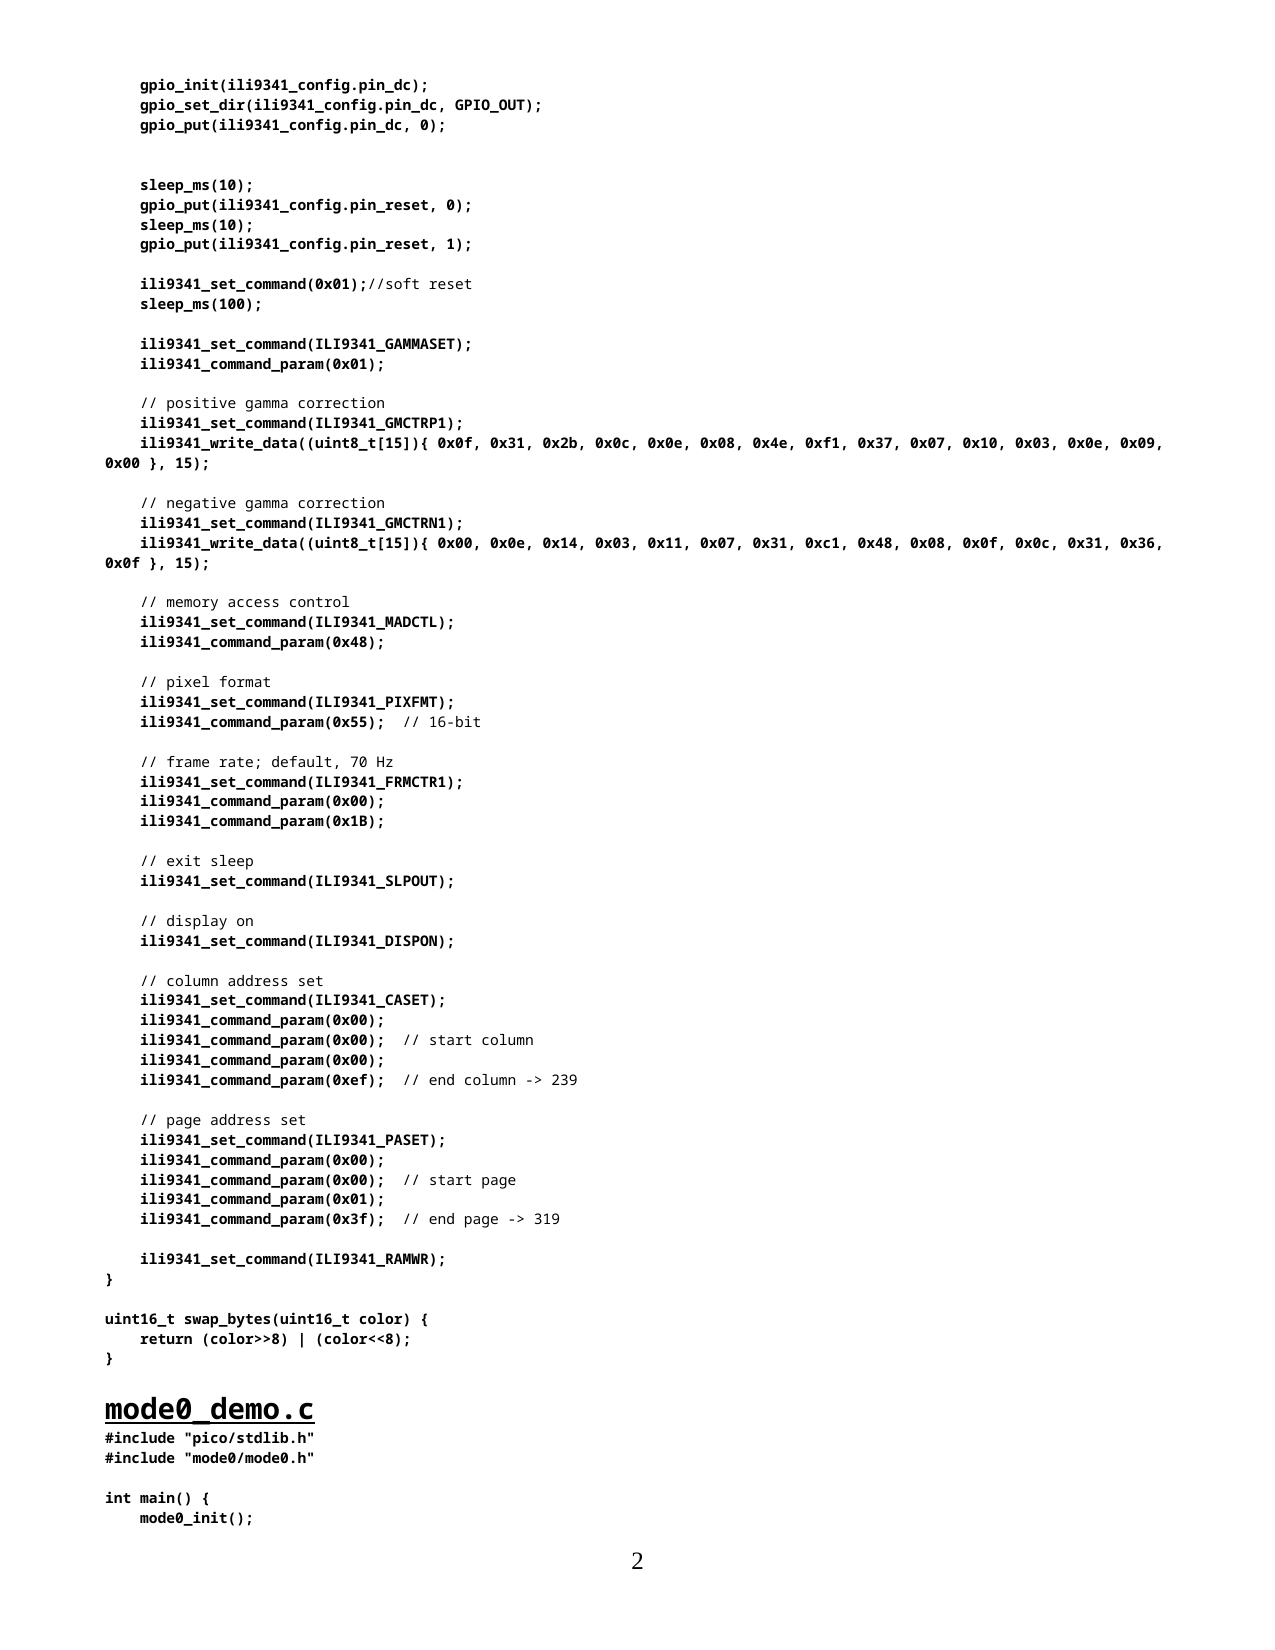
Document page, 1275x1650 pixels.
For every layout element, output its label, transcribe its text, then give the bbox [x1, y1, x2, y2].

text return (color>>8) | (color<<8); [105, 1328, 1170, 1348]
text ili9341_command_param(0x01); [105, 353, 1170, 373]
text ili9341_command_param(0x00); // start column [105, 1030, 1170, 1050]
text // positive gamma correction [105, 393, 1170, 413]
text ili9341_command_param(0x00); [105, 1010, 1170, 1030]
text ili9341_command_param(0x3f); // end page -> 319 [105, 1209, 1170, 1229]
text mode0_init(); [105, 1507, 1170, 1527]
text ili9341_write_data((uint8_t[15]){ 0x00, 0x0e, 0x14, 0x03, 0x11, 0x07, 0x31, 0xc1, 0x48, 0x08, 0x0f, 0x0c, 0x31, 0x36, 0x0f }, 15); [105, 533, 1170, 572]
text // frame rate; default, 70 Hz [105, 751, 1170, 771]
text ili9341_set_command(ILI9341_RAMWR); [105, 1249, 1170, 1269]
text uint16_t swap_bytes(uint16_t color) { [105, 1308, 1170, 1328]
text gpio_put(ili9341_config.pin_reset, 1); [105, 234, 1170, 254]
text #include "pico/stdlib.h" [105, 1428, 1170, 1448]
text ili9341_set_command(ILI9341_PASET); [105, 1129, 1170, 1149]
text // negative gamma correction [105, 493, 1170, 513]
text #include "mode0/mode0.h" [105, 1448, 1170, 1468]
text ili9341_set_command(ILI9341_SLPOUT); [105, 871, 1170, 891]
text // memory access control [105, 592, 1170, 612]
text ili9341_command_param(0xef); // end column -> 239 [105, 1070, 1170, 1090]
text ili9341_set_command(ILI9341_GAMMASET); [105, 334, 1170, 353]
text mode0_demo.c [105, 1388, 1170, 1428]
text gpio_put(ili9341_config.pin_dc, 0); [105, 115, 1170, 135]
text // page address set [105, 1109, 1170, 1129]
text } [105, 1348, 1170, 1368]
text ili9341_set_command(ILI9341_PIXFMT); [105, 692, 1170, 712]
text ili9341_set_command(ILI9341_MADCTL); [105, 612, 1170, 632]
text ili9341_command_param(0x00); [105, 1050, 1170, 1070]
text ili9341_command_param(0x00); [105, 1149, 1170, 1169]
text ili9341_set_command(ILI9341_FRMCTR1); [105, 771, 1170, 791]
text ili9341_set_command(ILI9341_GMCTRP1); [105, 413, 1170, 433]
text gpio_put(ili9341_config.pin_reset, 0); [105, 194, 1170, 214]
text } [105, 1269, 1170, 1289]
text ili9341_command_param(0x00); [105, 791, 1170, 811]
text // column address set [105, 970, 1170, 990]
text ili9341_command_param(0x00); // start page [105, 1169, 1170, 1189]
text ili9341_set_command(0x01);//soft reset [105, 274, 1170, 294]
text gpio_set_dir(ili9341_config.pin_dc, GPIO_OUT); [105, 95, 1170, 115]
text // pixel format [105, 672, 1170, 692]
text ili9341_write_data((uint8_t[15]){ 0x0f, 0x31, 0x2b, 0x0c, 0x0e, 0x08, 0x4e, 0xf1, 0x37, 0x07, 0x10, 0x03, 0x0e, 0x09, 0x00 }, 15); [105, 433, 1170, 473]
text ili9341_set_command(ILI9341_GMCTRN1); [105, 513, 1170, 533]
text sleep_ms(10); [105, 174, 1170, 194]
text ili9341_command_param(0x55); // 16-bit [105, 712, 1170, 732]
text ili9341_command_param(0x48); [105, 632, 1170, 652]
text gpio_init(ili9341_config.pin_dc); [105, 75, 1170, 95]
text // display on [105, 911, 1170, 931]
text sleep_ms(100); [105, 294, 1170, 314]
text int main() { [105, 1487, 1170, 1507]
text ili9341_command_param(0x01); [105, 1189, 1170, 1209]
text ili9341_command_param(0x1B); [105, 811, 1170, 831]
text // exit sleep [105, 851, 1170, 871]
text sleep_ms(10); [105, 214, 1170, 234]
text ili9341_set_command(ILI9341_DISPON); [105, 931, 1170, 950]
text ili9341_set_command(ILI9341_CASET); [105, 990, 1170, 1010]
